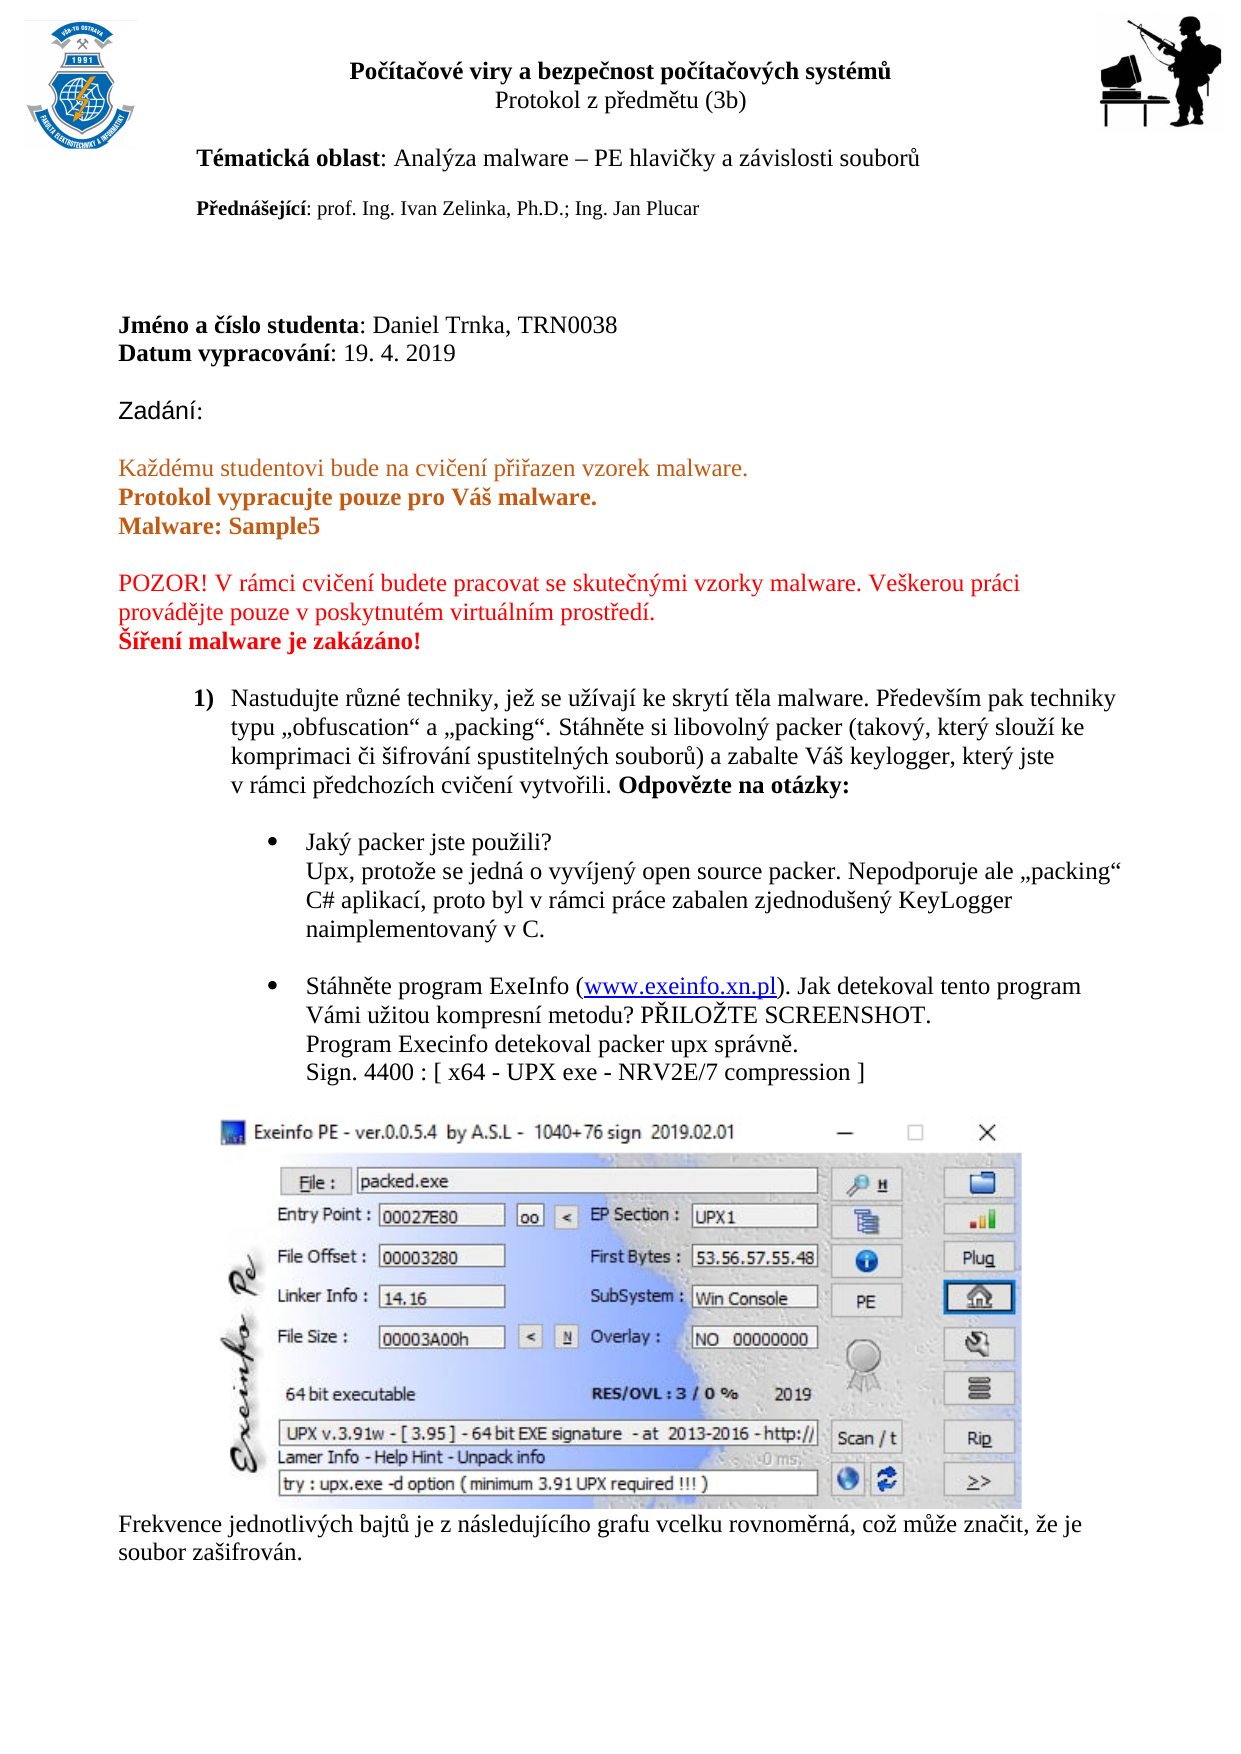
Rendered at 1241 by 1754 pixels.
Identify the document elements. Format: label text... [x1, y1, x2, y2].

text Malware: Sample5 [118, 511, 1122, 540]
list Jaký packer jste použili? [268, 827, 1122, 856]
text Frekvence jednotlivých bajtů je z následujícího grafu vcelku rovnoměrná, což může značit, že je soubor zašifrován. [118, 1254, 1122, 1566]
list Sign. 4400 : [ x64 - UPX exe - NRV2E/7 compression ] [268, 1057, 1122, 1086]
text Protokol z předmětu (3b) [196, 85, 1045, 114]
text Přednášející: prof. Ing. Ivan Zelinka, Ph.D.; Ing. Jan Plucar [196, 195, 1045, 219]
text [196, 219, 1045, 285]
text [196, 171, 1045, 195]
picture [218, 1115, 1022, 1509]
text Počítačové viry a bezpečnost počítačových systémů [196, 56, 1045, 85]
picture [1093, 12, 1228, 133]
picture [25, 20, 139, 153]
list Upx, protože se jedná o vyvíjený open source packer. Nepodporuje ale „packing“ C# aplikací, proto byl v rámci práce zabalen zjednodušený KeyLogger naimplementovaný v C. [268, 856, 1122, 942]
list Program Execinfo detekoval packer upx správně. [268, 1029, 1122, 1057]
text POZOR! V rámci cvičení budete pracovat se skutečnými vzorky malware. Veškerou práci provádějte pouze v poskytnutém virtuálním prostředí. Šíření malware je zakázáno! [118, 568, 1122, 655]
text Datum vypracování: 19. 4. 2019 [118, 338, 1122, 367]
list Nastudujte různé techniky, jež se užívají ke skrytí těla malware. Především pak techniky typu „obfuscation“ a „packing“. Stáhněte si libovolný packer (takový, který slouží ke komprimaci či šifrování spustitelných souborů) a zabalte Váš keylogger, který jste v rámci předchozích cvičení vytvořili. Odpovězte na otázky: [193, 683, 1122, 799]
text Zadání: [118, 396, 1122, 425]
text Jméno a číslo studenta: Daniel Trnka, TRN0038 [118, 237, 1122, 338]
text Každému studentovi bude na cvičení přiřazen vzorek malware. Protokol vypracujte pouze pro Váš malware. [118, 453, 1122, 511]
text [196, 114, 1045, 143]
list Stáhněte program ExeInfo (www.exeinfo.xn.pl). Jak detekoval tento program Vámi užitou kompresní metodu? PŘILOŽTE SCREENSHOT. [268, 971, 1122, 1029]
text Tématická oblast: Analýza malware – PE hlavičky a závislosti souborů [196, 143, 1045, 171]
